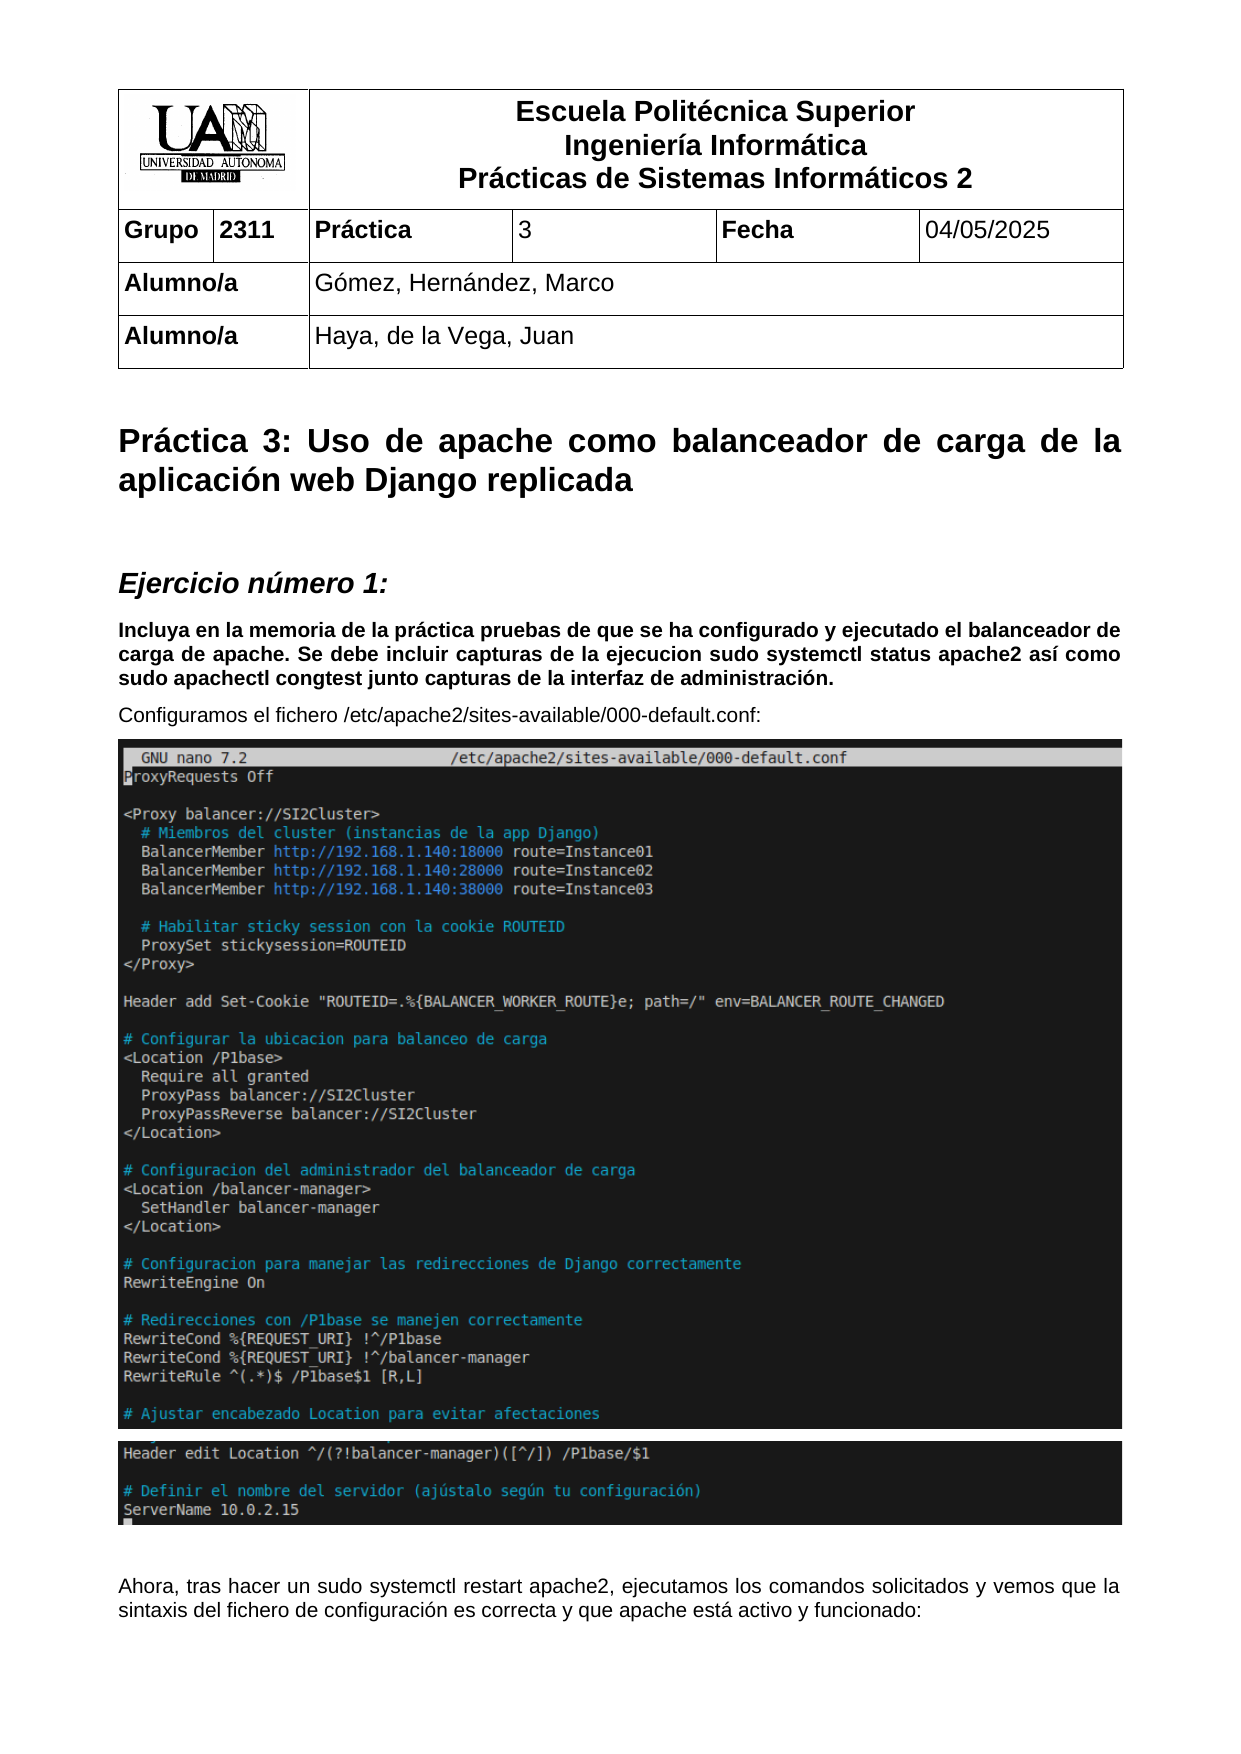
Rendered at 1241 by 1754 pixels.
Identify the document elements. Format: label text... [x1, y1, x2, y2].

subtitle Ejercicio número 1: [118, 566, 1122, 599]
picture [123, 94, 296, 191]
table_header Escuela Politécnica Superior Ingeniería Informática Prácticas de Sistemas Informáticos 2 [310, 90, 1123, 209]
table_cell 3 [513, 210, 716, 262]
table_cell Haya, de la Vega, Juan [310, 316, 1123, 368]
table_cell Práctica [310, 210, 512, 262]
table_header [119, 90, 308, 209]
table_cell Gómez, Hernández, Marco [310, 263, 1123, 315]
picture [118, 739, 1123, 1429]
table_cell 2311 [214, 210, 308, 262]
text Ahora, tras hacer un sudo systemctl restart apache2, ejecutamos los comandos solicitados y vemos que la sintaxis del fichero de configuración es correcta y que apache está activo y funcionado: [118, 1574, 1122, 1622]
table_cell Alumno/a [119, 316, 308, 368]
text Configuramos el fichero /etc/apache2/sites-available/000-default.conf: [118, 703, 1122, 727]
subtitle Práctica 3: Uso de apache como balanceador de carga de la aplicación web Django replicada [118, 421, 1122, 498]
table_cell Grupo [119, 210, 213, 262]
table_cell Fecha [717, 210, 919, 262]
table_cell Alumno/a [119, 263, 308, 315]
table_cell 04/05/2025 [920, 210, 1123, 262]
text Incluya en la memoria de la práctica pruebas de que se ha configurado y ejecutado el balanceador de carga de apache. Se debe incluir capturas de la ejecucion sudo systemctl status apache2 así como sudo apachectl congtest junto capturas de la interfaz de administración. [118, 618, 1122, 690]
picture [118, 1441, 1123, 1525]
